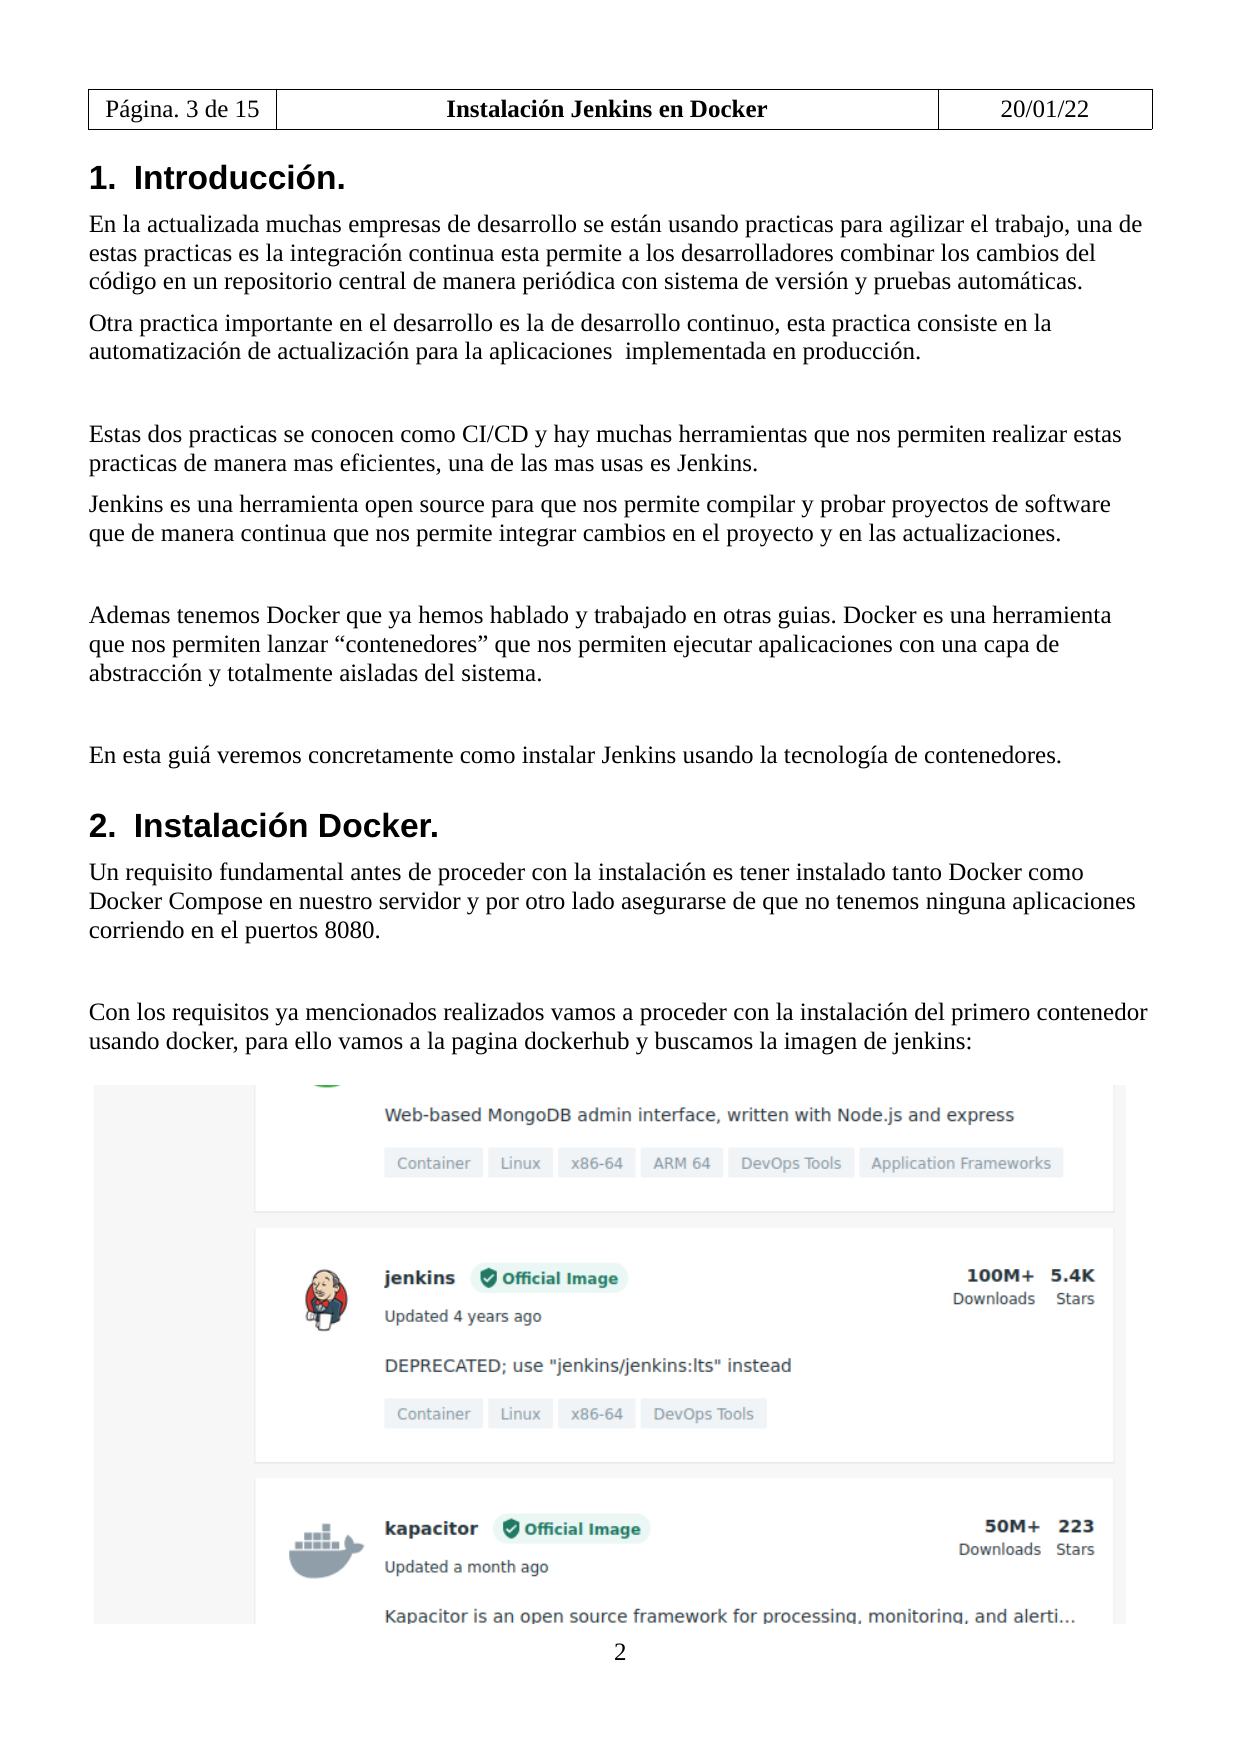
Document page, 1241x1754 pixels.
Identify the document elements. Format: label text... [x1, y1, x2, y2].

text Estas dos practicas se conocen como CI/CD y hay muchas herramientas que nos permiten realizar estas practicas de manera mas eficientes, una de las mas usas es Jenkins. [88, 419, 1152, 476]
subtitle Introducción. [88, 158, 1152, 196]
text Jenkins es una herramienta open source para que nos permite compilar y probar proyectos de software que de manera continua que nos permite integrar cambios en el proyecto y en las actualizaciones. [88, 489, 1152, 546]
text En la actualizada muchas empresas de desarrollo se están usando practicas para agilizar el trabajo, una de estas practicas es la integración continua esta permite a los desarrolladores combinar los cambios del código en un repositorio central de manera periódica con sistema de versión y pruebas automáticas. [88, 209, 1152, 295]
text Otra practica importante en el desarrollo es la de desarrollo continuo, esta practica consiste en la automatización de actualización para la aplicaciones implementada en producción. [88, 308, 1152, 365]
text Un requisito fundamental antes de proceder con la instalación es tener instalado tanto Docker como Docker Compose en nuestro servidor y por otro lado asegurarse de que no tenemos ninguna aplicaciones corriendo en el puertos 8080. [88, 857, 1152, 944]
text Ademas tenemos Docker que ya hemos hablado y trabajado en otras guias. Docker es una herramienta que nos permiten lanzar “contenedores” que nos permiten ejecutar apalicaciones con una capa de abstracción y totalmente aisladas del sistema. [88, 600, 1152, 686]
picture [93, 1085, 1126, 1624]
text Con los requisitos ya mencionados realizados vamos a proceder con la instalación del primero contenedor usando docker, para ello vamos a la pagina dockerhub y buscamos la imagen de jenkins: [88, 997, 1152, 1055]
subtitle Instalación Docker. [88, 806, 1152, 845]
text En esta guiá veremos concretamente como instalar Jenkins usando la tecnología de contenedores. [88, 740, 1152, 769]
